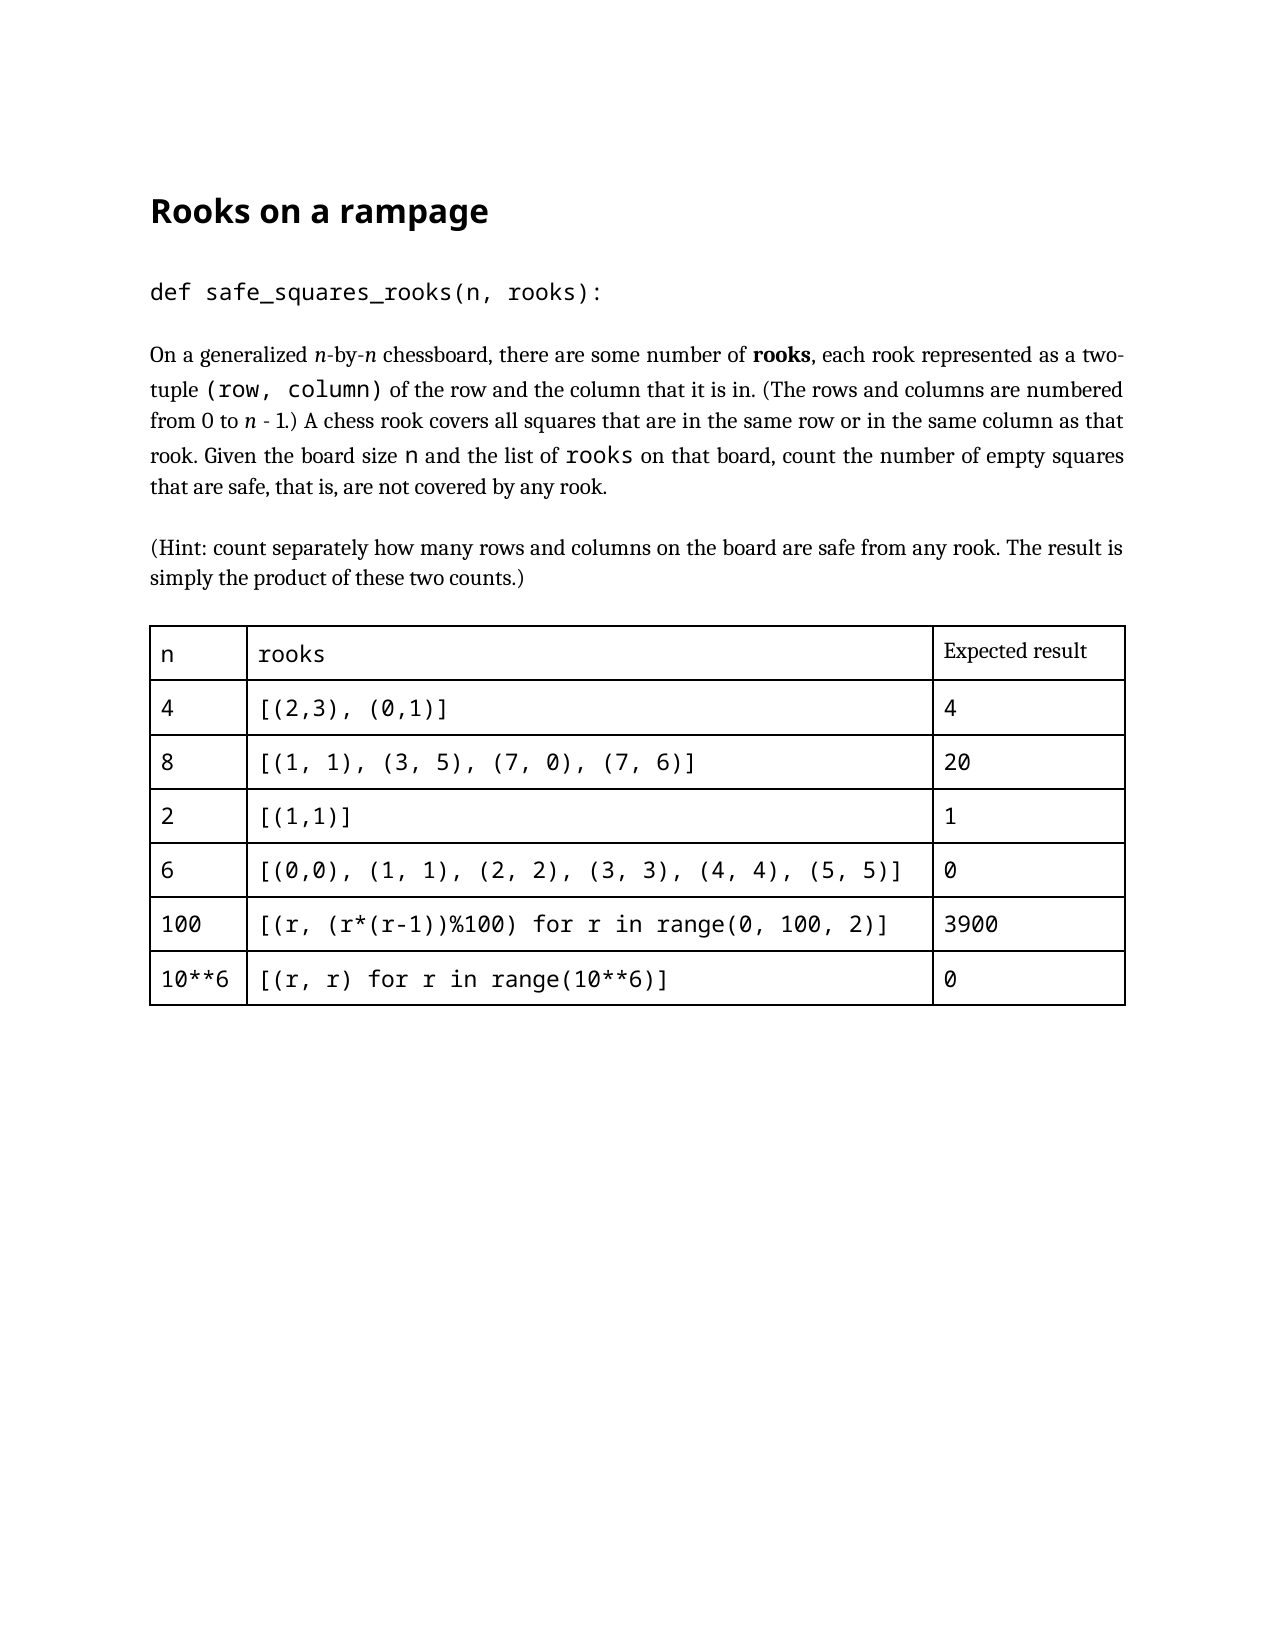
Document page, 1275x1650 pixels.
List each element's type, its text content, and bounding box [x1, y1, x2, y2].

table_cell 3900 [934, 898, 1124, 950]
table_cell 4 [151, 681, 246, 733]
table_cell [(r, r) for r in range(10**6)] [248, 952, 932, 1004]
table_header rooks [248, 627, 932, 679]
table_cell [(2,3), (0,1)] [248, 681, 932, 733]
table_cell 0 [934, 952, 1124, 1004]
table_header n [151, 627, 246, 679]
table_cell [(r, (r*(r-1))%100) for r in range(0, 100, 2)] [248, 898, 932, 950]
table_cell 100 [151, 898, 246, 950]
table_cell 1 [934, 790, 1124, 842]
table_cell [(1, 1), (3, 5), (7, 0), (7, 6)] [248, 736, 932, 788]
subtitle Rooks on a rampage [150, 187, 1125, 233]
table_cell 2 [151, 790, 246, 842]
table_header Expected result [934, 627, 1124, 679]
table_cell 8 [151, 736, 246, 788]
text On a generalized n-by-n chessboard, there are some number of rooks, each rook represented as a two-tuple (row, column) of the row and the column that it is in. (The rows and columns are numbered from 0 to n - 1.) A chess rook covers all squares that are in the same row or in the same column as that rook. Given the board size n and the list of rooks on that board, count the number of empty squares that are safe, that is, are not covered by any rook. [150, 342, 1125, 500]
table_cell 0 [934, 844, 1124, 896]
table_cell [(1,1)] [248, 790, 932, 842]
text def safe_squares_rooks(n, rooks): [150, 276, 1125, 307]
table_cell 20 [934, 736, 1124, 788]
text (Hint: count separately how many rows and columns on the board are safe from any rook. The result is simply the product of these two counts.) [150, 534, 1125, 591]
table_cell [(0,0), (1, 1), (2, 2), (3, 3), (4, 4), (5, 5)] [248, 844, 932, 896]
table_cell 10**6 [151, 952, 246, 1004]
table_cell 4 [934, 681, 1124, 733]
table_cell 6 [151, 844, 246, 896]
